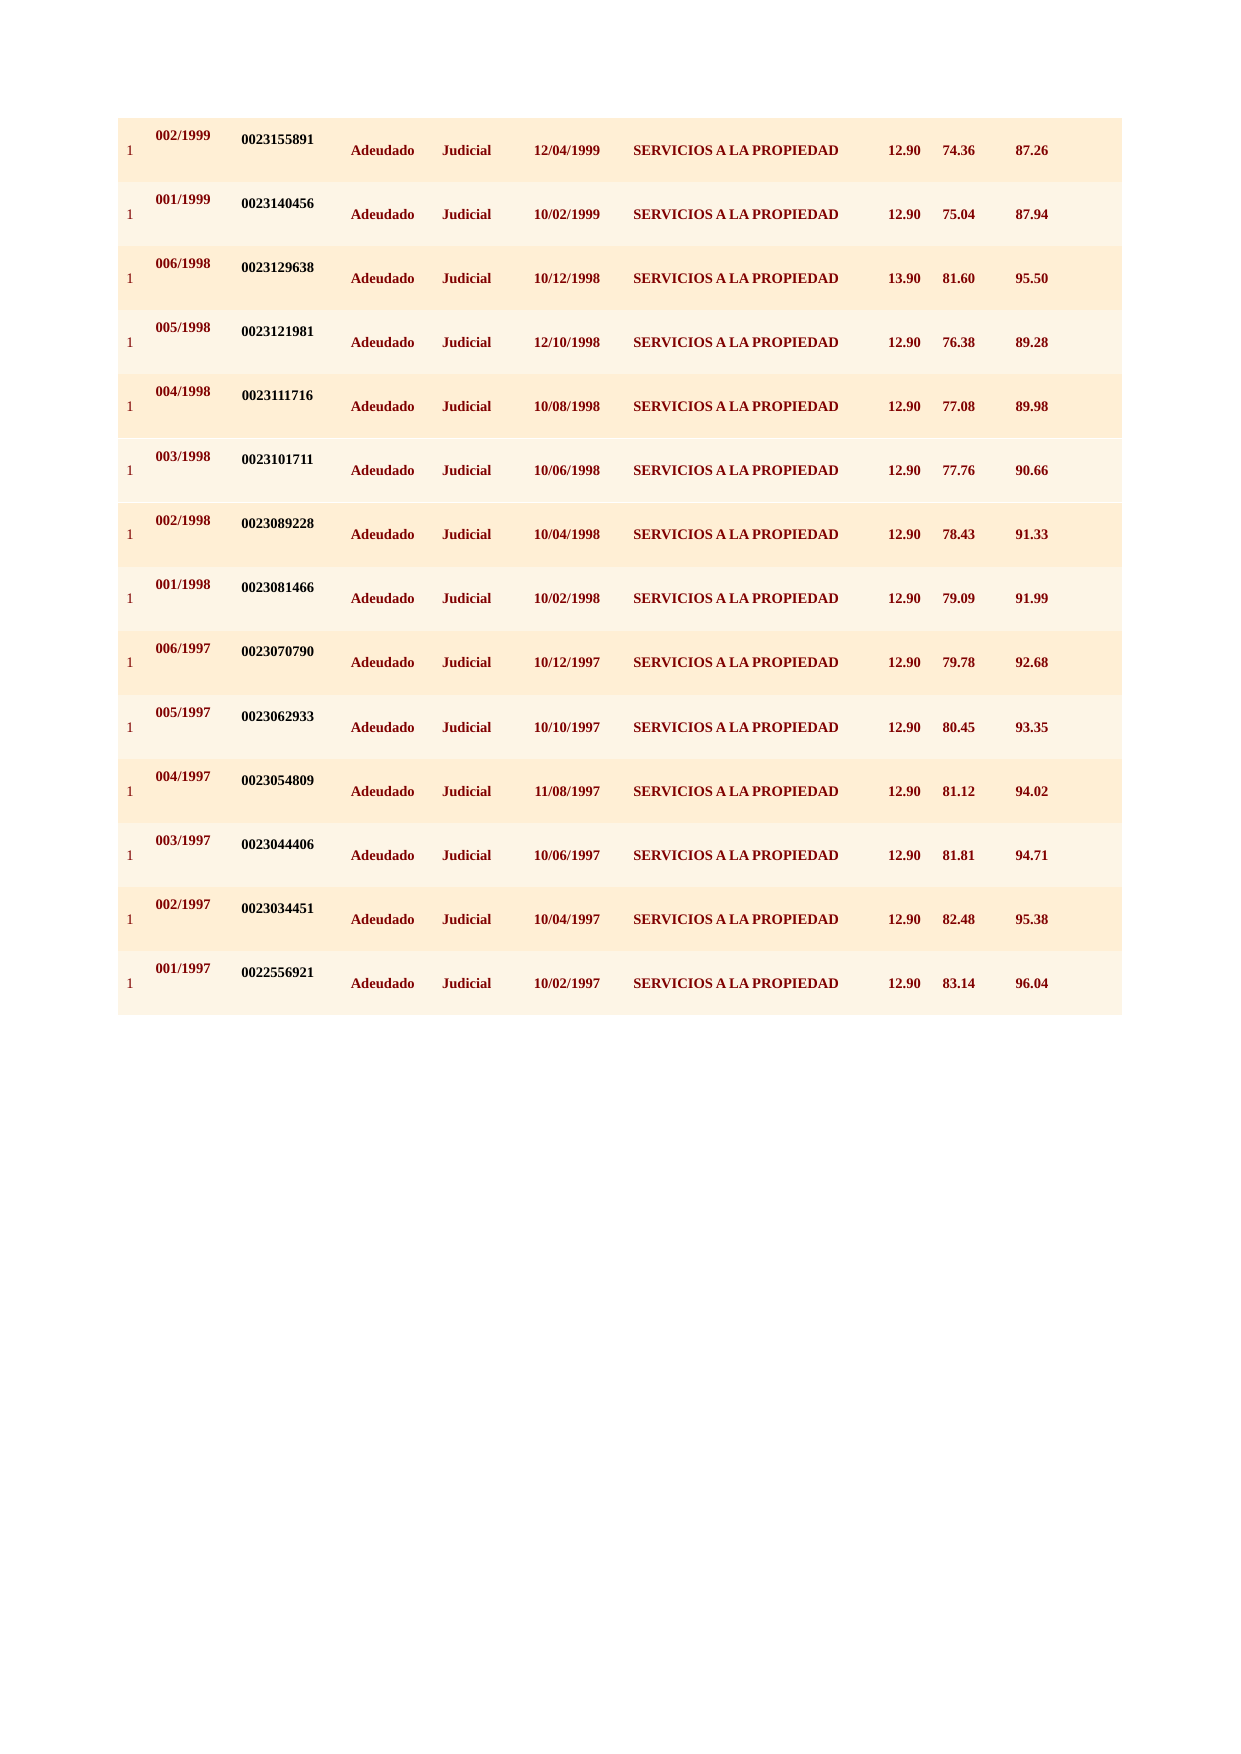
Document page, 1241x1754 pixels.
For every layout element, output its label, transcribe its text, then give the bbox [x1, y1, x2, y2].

table_cell SERVICIOS A LA PROPIEDAD [603, 374, 869, 438]
table_cell [1065, 246, 1122, 310]
table_cell [1065, 631, 1122, 695]
table_cell 81.81 [924, 823, 978, 887]
table_cell 003/1998 [141, 439, 225, 502]
table_cell 004/1998 [141, 374, 225, 438]
table_cell 12.90 [869, 310, 923, 374]
table_cell 12.90 [869, 823, 923, 887]
table_cell 001/1998 [141, 567, 225, 631]
table_cell 94.71 [997, 823, 1051, 887]
table_cell 79.09 [924, 567, 978, 631]
table_cell SERVICIOS A LA PROPIEDAD [603, 182, 869, 246]
table_cell 10/02/1997 [504, 951, 603, 1015]
table_cell 10/06/1997 [504, 823, 603, 887]
table_cell Adeudado [336, 439, 429, 502]
table_cell 001/1997 [141, 951, 225, 1015]
table_cell Judicial [429, 823, 504, 887]
table_cell Judicial [429, 118, 504, 182]
table_cell SERVICIOS A LA PROPIEDAD [603, 951, 869, 1015]
table_cell Judicial [429, 374, 504, 438]
table_cell [978, 567, 997, 631]
table_cell 10/06/1998 [504, 439, 603, 502]
table_cell [1051, 439, 1065, 502]
table_cell [1065, 439, 1122, 502]
table_cell 006/1997 [141, 631, 225, 695]
table_cell [1065, 182, 1122, 246]
table_cell [1051, 182, 1065, 246]
table_cell Adeudado [336, 182, 429, 246]
table_cell 1 [118, 374, 141, 438]
table_cell Adeudado [336, 374, 429, 438]
table_cell [1051, 118, 1065, 182]
table_cell [978, 246, 997, 310]
table_cell Adeudado [336, 759, 429, 823]
table_cell 80.45 [924, 695, 978, 759]
table_cell Judicial [429, 759, 504, 823]
table_cell 89.98 [997, 374, 1051, 438]
table_cell 89.28 [997, 310, 1051, 374]
table_cell Adeudado [336, 887, 429, 951]
table_cell 0023054809 [225, 759, 336, 823]
table_cell 10/02/1998 [504, 567, 603, 631]
table_cell 94.02 [997, 759, 1051, 823]
table_cell SERVICIOS A LA PROPIEDAD [603, 631, 869, 695]
table_cell 002/1999 [141, 118, 225, 182]
table_cell [1065, 823, 1122, 887]
table_cell 1 [118, 503, 141, 567]
table_cell 1 [118, 631, 141, 695]
table_cell Adeudado [336, 118, 429, 182]
table_cell 75.04 [924, 182, 978, 246]
table_cell 12.90 [869, 374, 923, 438]
table_cell [1051, 374, 1065, 438]
table_cell 1 [118, 823, 141, 887]
table_cell [978, 951, 997, 1015]
table_cell Judicial [429, 887, 504, 951]
table_cell [978, 310, 997, 374]
table_cell 12/04/1999 [504, 118, 603, 182]
table_cell 0023044406 [225, 823, 336, 887]
table_cell SERVICIOS A LA PROPIEDAD [603, 887, 869, 951]
table_cell 10/10/1997 [504, 695, 603, 759]
table_cell 0023089228 [225, 503, 336, 567]
table_cell 0023101711 [225, 439, 336, 502]
table_cell 1 [118, 695, 141, 759]
table_cell SERVICIOS A LA PROPIEDAD [603, 310, 869, 374]
table_cell 76.38 [924, 310, 978, 374]
table_cell 82.48 [924, 887, 978, 951]
table_cell [978, 887, 997, 951]
table_cell 0023034451 [225, 887, 336, 951]
table_cell 1 [118, 246, 141, 310]
table_cell Adeudado [336, 503, 429, 567]
table_cell 0023129638 [225, 246, 336, 310]
table_cell [1065, 374, 1122, 438]
table_cell Judicial [429, 182, 504, 246]
table_cell 12.90 [869, 631, 923, 695]
table_cell 13.90 [869, 246, 923, 310]
table_cell [978, 182, 997, 246]
table_cell Adeudado [336, 823, 429, 887]
table_cell Adeudado [336, 631, 429, 695]
table_cell 10/02/1999 [504, 182, 603, 246]
table_cell Adeudado [336, 951, 429, 1015]
table_cell SERVICIOS A LA PROPIEDAD [603, 759, 869, 823]
table_cell 12/10/1998 [504, 310, 603, 374]
table_cell [978, 503, 997, 567]
table_cell 83.14 [924, 951, 978, 1015]
table_cell 11/08/1997 [504, 759, 603, 823]
table_cell [978, 118, 997, 182]
table_cell 91.99 [997, 567, 1051, 631]
table_cell 12.90 [869, 759, 923, 823]
table_cell SERVICIOS A LA PROPIEDAD [603, 823, 869, 887]
table_cell 005/1998 [141, 310, 225, 374]
table_cell 0023140456 [225, 182, 336, 246]
table_cell Judicial [429, 246, 504, 310]
table_cell 74.36 [924, 118, 978, 182]
table_cell Judicial [429, 695, 504, 759]
table_cell Adeudado [336, 567, 429, 631]
table_cell Judicial [429, 567, 504, 631]
table_cell 1 [118, 567, 141, 631]
table_cell 10/04/1997 [504, 887, 603, 951]
table_cell [1051, 310, 1065, 374]
table_cell 0023155891 [225, 118, 336, 182]
table_cell 77.08 [924, 374, 978, 438]
table_cell 95.38 [997, 887, 1051, 951]
table_cell 81.60 [924, 246, 978, 310]
table_cell 001/1999 [141, 182, 225, 246]
table_cell [1051, 951, 1065, 1015]
table_cell 96.04 [997, 951, 1051, 1015]
table_cell 003/1997 [141, 823, 225, 887]
table_cell [978, 631, 997, 695]
table_cell Judicial [429, 503, 504, 567]
table_cell [978, 823, 997, 887]
table_cell 87.94 [997, 182, 1051, 246]
table_cell 95.50 [997, 246, 1051, 310]
table_cell 0023121981 [225, 310, 336, 374]
table_cell 91.33 [997, 503, 1051, 567]
table_cell [978, 695, 997, 759]
table_cell [1065, 310, 1122, 374]
table_cell [1065, 887, 1122, 951]
table_cell [1051, 823, 1065, 887]
table_cell [1051, 759, 1065, 823]
table_cell Judicial [429, 631, 504, 695]
table_cell 10/04/1998 [504, 503, 603, 567]
table_cell SERVICIOS A LA PROPIEDAD [603, 567, 869, 631]
table_cell Judicial [429, 439, 504, 502]
table_cell SERVICIOS A LA PROPIEDAD [603, 439, 869, 502]
table_cell SERVICIOS A LA PROPIEDAD [603, 246, 869, 310]
table_cell 006/1998 [141, 246, 225, 310]
table_cell 002/1998 [141, 503, 225, 567]
table_cell [1051, 631, 1065, 695]
table_cell 12.90 [869, 118, 923, 182]
table_cell 12.90 [869, 439, 923, 502]
table_cell [1051, 695, 1065, 759]
table_cell 1 [118, 310, 141, 374]
table_cell 1 [118, 182, 141, 246]
table_cell 12.90 [869, 567, 923, 631]
table_cell 0023081466 [225, 567, 336, 631]
table_cell 10/08/1998 [504, 374, 603, 438]
table_cell [1065, 503, 1122, 567]
table_cell 93.35 [997, 695, 1051, 759]
table_cell 12.90 [869, 503, 923, 567]
table_cell 12.90 [869, 887, 923, 951]
table_cell 10/12/1998 [504, 246, 603, 310]
table_cell [978, 759, 997, 823]
table_cell [1051, 246, 1065, 310]
table_cell [1051, 887, 1065, 951]
table_cell Judicial [429, 310, 504, 374]
table_cell SERVICIOS A LA PROPIEDAD [603, 503, 869, 567]
table_cell [978, 439, 997, 502]
table_cell [1051, 567, 1065, 631]
table_cell 90.66 [997, 439, 1051, 502]
table_cell 92.68 [997, 631, 1051, 695]
table_cell [1065, 759, 1122, 823]
table_cell [1065, 118, 1122, 182]
table_cell 004/1997 [141, 759, 225, 823]
table_cell 1 [118, 439, 141, 502]
table_cell SERVICIOS A LA PROPIEDAD [603, 118, 869, 182]
table_cell [978, 374, 997, 438]
table_cell 77.76 [924, 439, 978, 502]
table_cell 10/12/1997 [504, 631, 603, 695]
table_cell 12.90 [869, 695, 923, 759]
table_cell 0023062933 [225, 695, 336, 759]
table_cell Adeudado [336, 310, 429, 374]
table_cell [1065, 567, 1122, 631]
table_cell 1 [118, 118, 141, 182]
table_cell 12.90 [869, 182, 923, 246]
table_cell SERVICIOS A LA PROPIEDAD [603, 695, 869, 759]
table_cell 0023111716 [225, 374, 336, 438]
table_cell [1051, 503, 1065, 567]
table_cell [1065, 951, 1122, 1015]
table_cell 0022556921 [225, 951, 336, 1015]
table_cell 0023070790 [225, 631, 336, 695]
table_cell 78.43 [924, 503, 978, 567]
table_cell Judicial [429, 951, 504, 1015]
table_cell 002/1997 [141, 887, 225, 951]
table_cell 12.90 [869, 951, 923, 1015]
table_cell Adeudado [336, 246, 429, 310]
table_cell 1 [118, 759, 141, 823]
table_cell Adeudado [336, 695, 429, 759]
table_cell 005/1997 [141, 695, 225, 759]
table_cell [1065, 695, 1122, 759]
table_cell 79.78 [924, 631, 978, 695]
table_cell 87.26 [997, 118, 1051, 182]
table_cell 1 [118, 887, 141, 951]
table_cell 81.12 [924, 759, 978, 823]
table_cell 1 [118, 951, 141, 1015]
